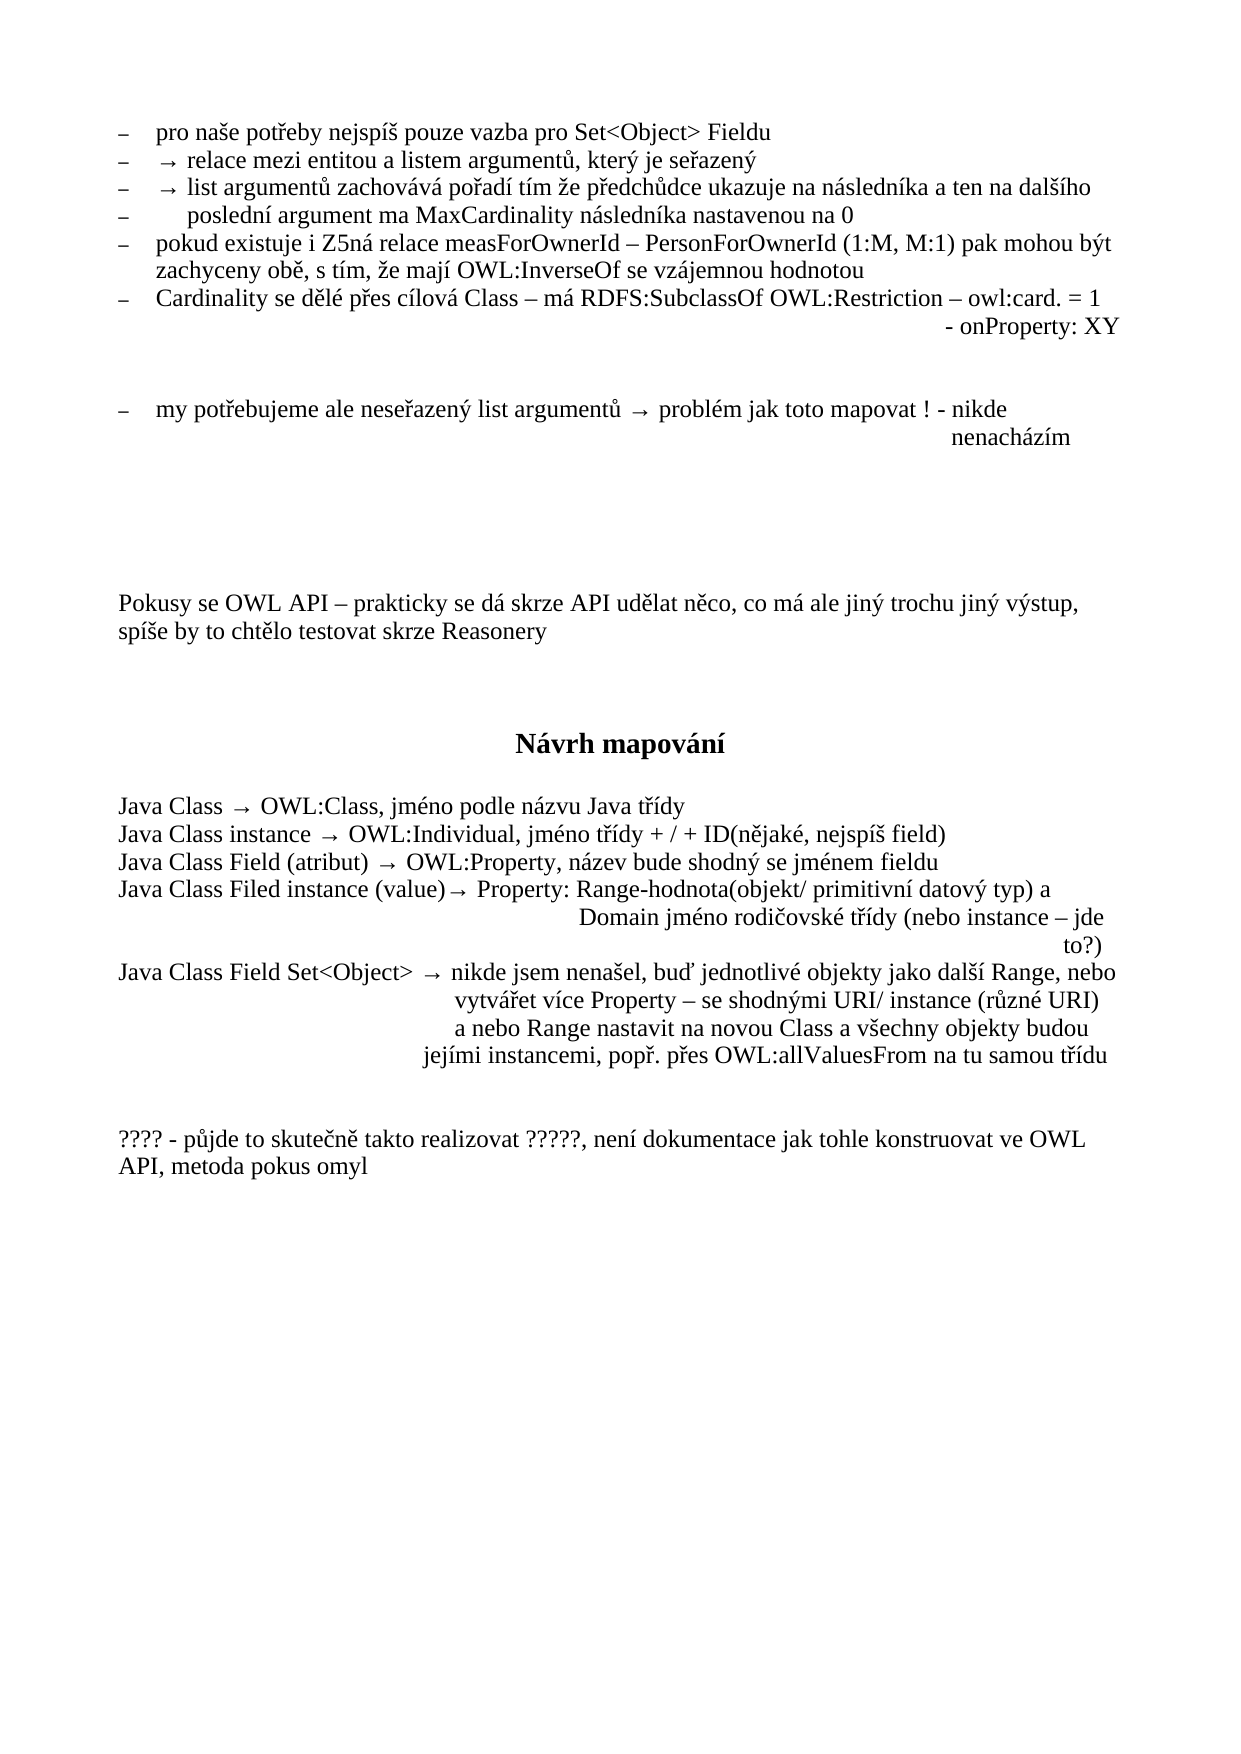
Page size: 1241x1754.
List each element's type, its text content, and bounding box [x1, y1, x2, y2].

text ???? - půjde to skutečně takto realizovat ?????, není dokumentace jak tohle konstruovat ve OWL API, metoda pokus omyl [118, 1125, 1122, 1180]
list pro naše potřeby nejspíš pouze vazba pro Set<Object> Fieldu [118, 118, 1122, 146]
text Java Class → OWL:Class, jméno podle názvu Java třídy [118, 792, 1122, 820]
text to?) [118, 931, 1122, 958]
list → relace mezi entitou a listem argumentů, který je seřazený [118, 146, 1122, 173]
text Návrh mapování [118, 728, 1122, 760]
text vytvářet více Property – se shodnými URI/ instance (různé URI) [118, 986, 1122, 1014]
list my potřebujeme ale neseřazený list argumentů → problém jak toto mapovat ! - nikde [118, 395, 1122, 423]
text Domain jméno rodičovské třídy (nebo instance – jde [118, 903, 1122, 931]
text Java Class Field (atribut) → OWL:Property, název bude shodný se jménem fieldu [118, 848, 1122, 875]
text Java Class Filed instance (value)→ Property: Range-hodnota(objekt/ primitivní datový typ) a [118, 875, 1122, 903]
text Pokusy se OWL API – prakticky se dá skrze API udělat něco, co má ale jiný trochu jiný výstup, spíše by to chtělo testovat skrze Reasonery [118, 589, 1122, 644]
list Cardinality se dělé přes cílová Class – má RDFS:SubclassOf OWL:Restriction – owl:card. = 1 [118, 284, 1122, 312]
text Java Class Field Set<Object> → nikde jsem nenašel, buď jednotlivé objekty jako další Range, nebo [118, 958, 1122, 986]
list poslední argument ma MaxCardinality následníka nastavenou na 0 [118, 201, 1122, 229]
text jejími instancemi, popř. přes OWL:allValuesFrom na tu samou třídu [118, 1042, 1122, 1069]
text a nebo Range nastavit na novou Class a všechny objekty budou [118, 1014, 1122, 1042]
list nenacházím [456, 423, 1122, 451]
text - onProperty: XY [118, 312, 1122, 340]
list → list argumentů zachovává pořadí tím že předchůdce ukazuje na následníka a ten na dalšího [118, 173, 1122, 201]
list pokud existuje i Z5ná relace measForOwnerId – PersonForOwnerId (1:M, M:1) pak mohou být zachyceny obě, s tím, že mají OWL:InverseOf se vzájemnou hodnotou [118, 229, 1122, 284]
text Java Class instance → OWL:Individual, jméno třídy + / + ID(nějaké, nejspíš field) [118, 820, 1122, 848]
